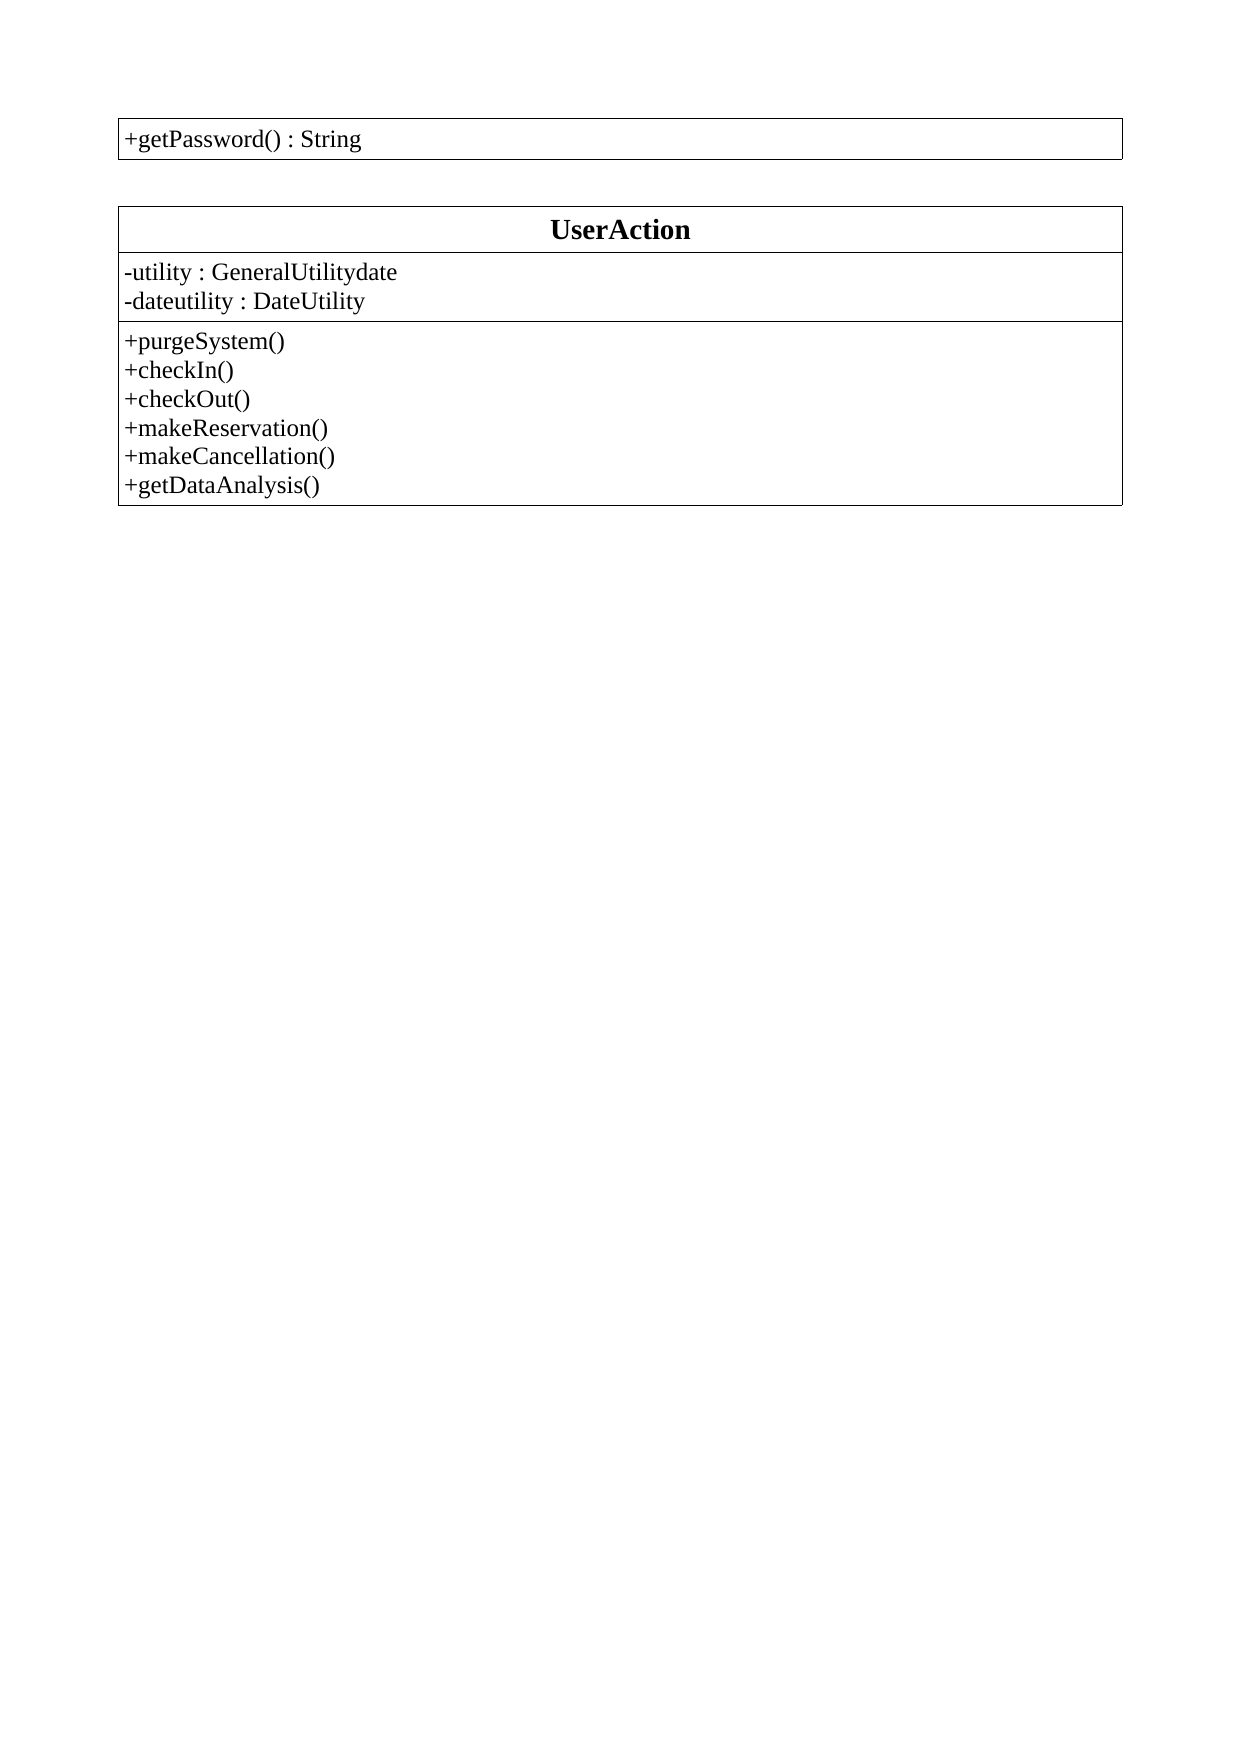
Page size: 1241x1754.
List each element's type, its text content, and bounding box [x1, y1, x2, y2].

table_cell +purgeSystem() +checkIn() +checkOut() +makeReservation() +makeCancellation() +getDataAnalysis() [119, 322, 1122, 505]
table_header UserAction [119, 207, 1122, 252]
table_cell -utility : GeneralUtilitydate -dateutility : DateUtility [119, 253, 1122, 321]
table_cell +getPassword() : String [119, 119, 1122, 158]
